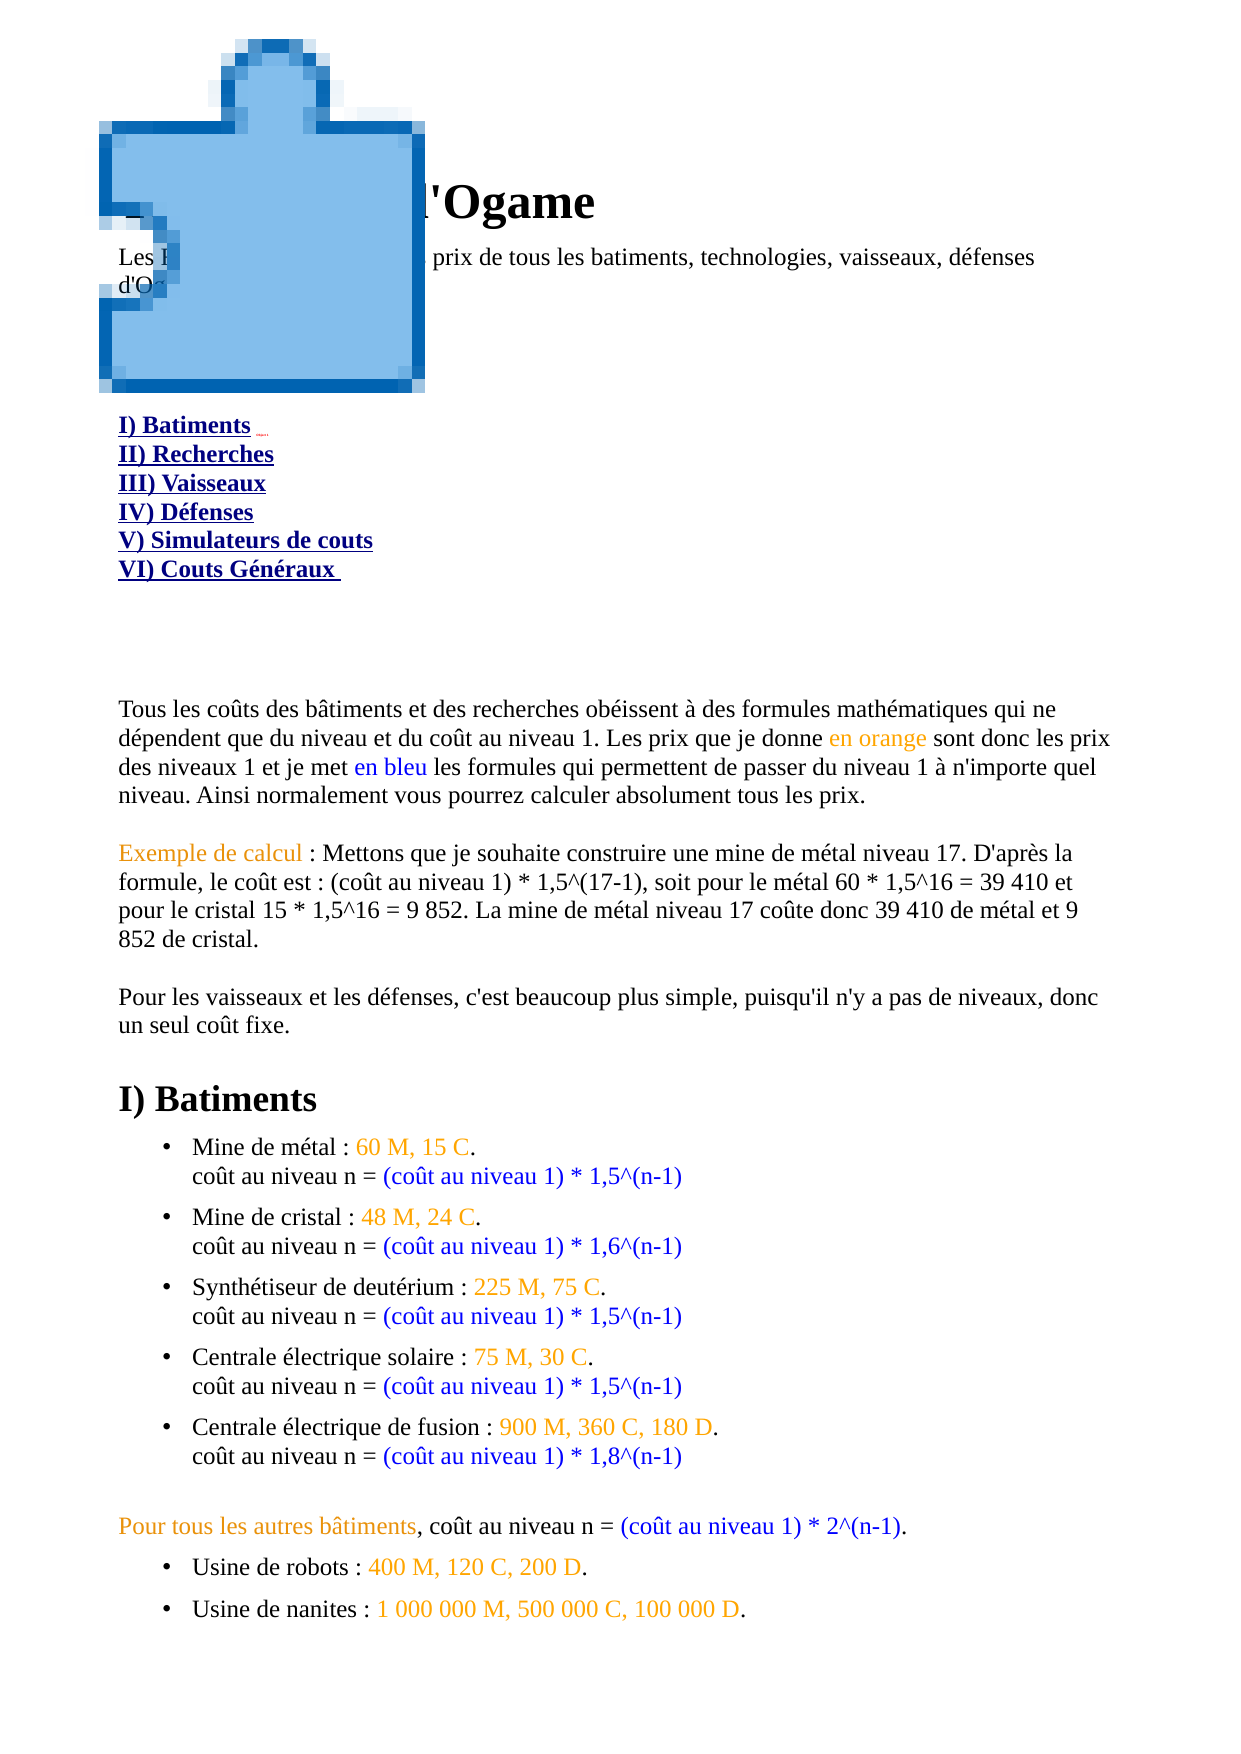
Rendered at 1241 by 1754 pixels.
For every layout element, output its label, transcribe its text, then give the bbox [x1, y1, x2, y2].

text Pour tous les autres bâtiments, coût au niveau n = (coût au niveau 1) * 2^(n-1). [118, 1482, 1122, 1540]
list Mine de cristal : 48 M, 24 C. coût au niveau n = (coût au niveau 1) * 1,6^(n-1) [162, 1202, 1122, 1260]
subtitle Tous les prix d'Ogame [425, 172, 1122, 229]
list Usine de nanites : 1 000 000 M, 500 000 C, 100 000 D. [162, 1594, 1122, 1622]
subtitle I) Batiments [118, 1077, 1122, 1120]
text Tous les coûts des bâtiments et des recherches obéissent à des formules mathématiques qui ne dépendent que du niveau et du coût au niveau 1. Les prix que je donne en orange sont donc les prix des niveaux 1 et je met en bleu les formules qui permettent de passer du niveau 1 à n'importe quel niveau. Ainsi normalement vous pourrez calculer absolument tous les prix. Exemple de calcul : Mettons que je souhaite construire une mine de métal niveau 17. D'après la formule, le coût est : (coût au niveau 1) * 1,5^(17-1), soit pour le métal 60 * 1,5^16 = 39 410 et pour le cristal 15 * 1,5^16 = 9 852. La mine de métal niveau 17 coûte donc 39 410 de métal et 9 852 de cristal. Pour les vaisseaux et les défenses, c'est beaucoup plus simple, puisqu'il n'y a pas de niveaux, donc un seul coût fixe. [118, 694, 1122, 1039]
list Usine de robots : 400 M, 120 C, 200 D. [162, 1552, 1122, 1581]
list Centrale électrique de fusion : 900 M, 360 C, 180 D. coût au niveau n = (coût au niveau 1) * 1,8^(n-1) [162, 1412, 1122, 1470]
list Centrale électrique solaire : 75 M, 30 C. coût au niveau n = (coût au niveau 1) * 1,5^(n-1) [162, 1342, 1122, 1400]
text I) Batiments II) Recherches III) Vaisseaux IV) Défenses V) Simulateurs de couts VI) Couts Généraux [118, 411, 1122, 583]
text Les Formules pour calculer les prix de tous les batiments, technologies, vaisseaux, défenses d'Ogame [425, 242, 1122, 299]
list Synthétiseur de deutérium : 225 M, 75 C. coût au niveau n = (coût au niveau 1) * 1,5^(n-1) [162, 1272, 1122, 1330]
list Mine de métal : 60 M, 15 C. coût au niveau n = (coût au niveau 1) * 1,5^(n-1) [162, 1132, 1122, 1190]
